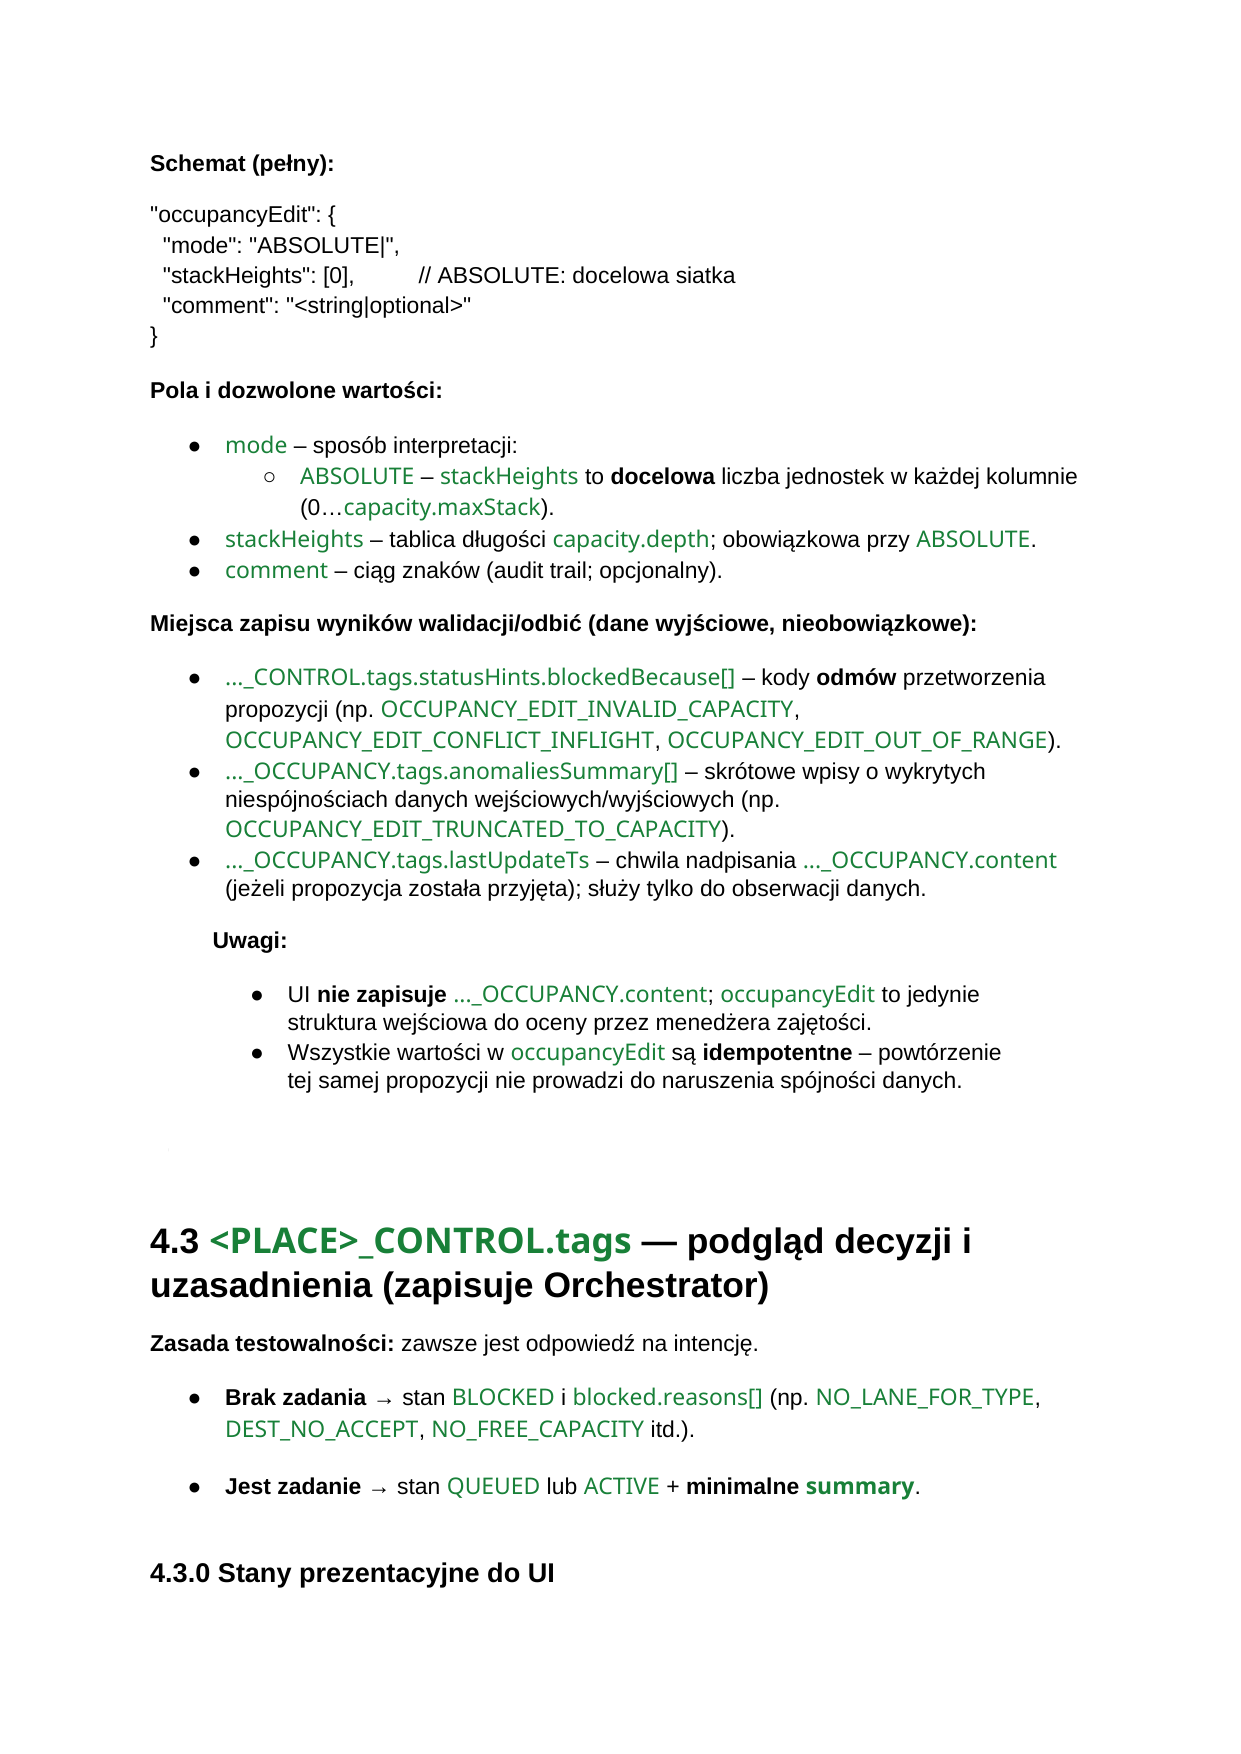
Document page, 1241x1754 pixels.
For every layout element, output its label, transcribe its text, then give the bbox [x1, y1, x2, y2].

text "comment": "<string|optional>" [150, 292, 1090, 318]
list Jest zadanie → stan QUEUED lub ACTIVE + minimalne summary. [187, 1470, 1090, 1528]
text "occupancyEdit": { [150, 201, 1090, 228]
text Uwagi: [212, 927, 1028, 953]
text } [150, 322, 1090, 348]
text Zasada testowalności: zawsze jest odpowiedź na intencję. [150, 1330, 1090, 1356]
text Miejsca zapisu wyników walidacji/odbić (dane wyjściowe, nieobowiązkowe): [150, 610, 1090, 636]
list ABSOLUTE – stackHeights to docelowa liczba jednostek w każdej kolumnie (0…capacity.maxStack). [262, 460, 1090, 522]
subtitle 4.3.0 Stany prezentacyjne do UI [150, 1557, 1090, 1588]
list stackHeights – tablica długości capacity.depth; obowiązkowa przy ABSOLUTE. [187, 522, 1090, 554]
list ..._OCCUPANCY.tags.lastUpdateTs – chwila nadpisania ..._OCCUPANCY.content (jeżeli propozycja została przyjęta); służy tylko do obserwacji danych. [187, 844, 1090, 902]
subtitle 4.3 <PLACE>_CONTROL.tags — podgląd decyzji i uzasadnienia (zapisuje Orchestrator) [150, 1216, 1090, 1305]
list ..._CONTROL.tags.statusHints.blockedBecause[] – kody odmów przetworzenia propozycji (np. OCCUPANCY_EDIT_INVALID_CAPACITY, OCCUPANCY_EDIT_CONFLICT_INFLIGHT, OCCUPANCY_EDIT_OUT_OF_RANGE). [187, 661, 1090, 755]
text Schemat (pełny): [150, 150, 1090, 176]
list mode – sposób interpretacji: [187, 429, 1090, 460]
list Wszystkie wartości w occupancyEdit są idempotentne – powtórzenie tej samej propozycji nie prowadzi do naruszenia spójności danych. [250, 1036, 1028, 1093]
list comment – ciąg znaków (audit trail; opcjonalny). [187, 554, 1090, 585]
text "stackHeights": [0], // ABSOLUTE: docelowa siatka [150, 262, 1090, 288]
text "mode": "ABSOLUTE|", [150, 232, 1090, 258]
text Pola i dozwolone wartości: [150, 377, 1090, 404]
list ..._OCCUPANCY.tags.anomaliesSummary[] – skrótowe wpisy o wykrytych niespójnościach danych wejściowych/wyjściowych (np. OCCUPANCY_EDIT_TRUNCATED_TO_CAPACITY). [187, 755, 1090, 844]
list Brak zadania → stan BLOCKED i blocked.reasons[] (np. NO_LANE_FOR_TYPE, DEST_NO_ACCEPT, NO_FREE_CAPACITY itd.). [187, 1381, 1090, 1470]
list UI nie zapisuje ..._OCCUPANCY.content; occupancyEdit to jedynie struktura wejściowa do oceny przez menedżera zajętości. [250, 978, 1028, 1036]
